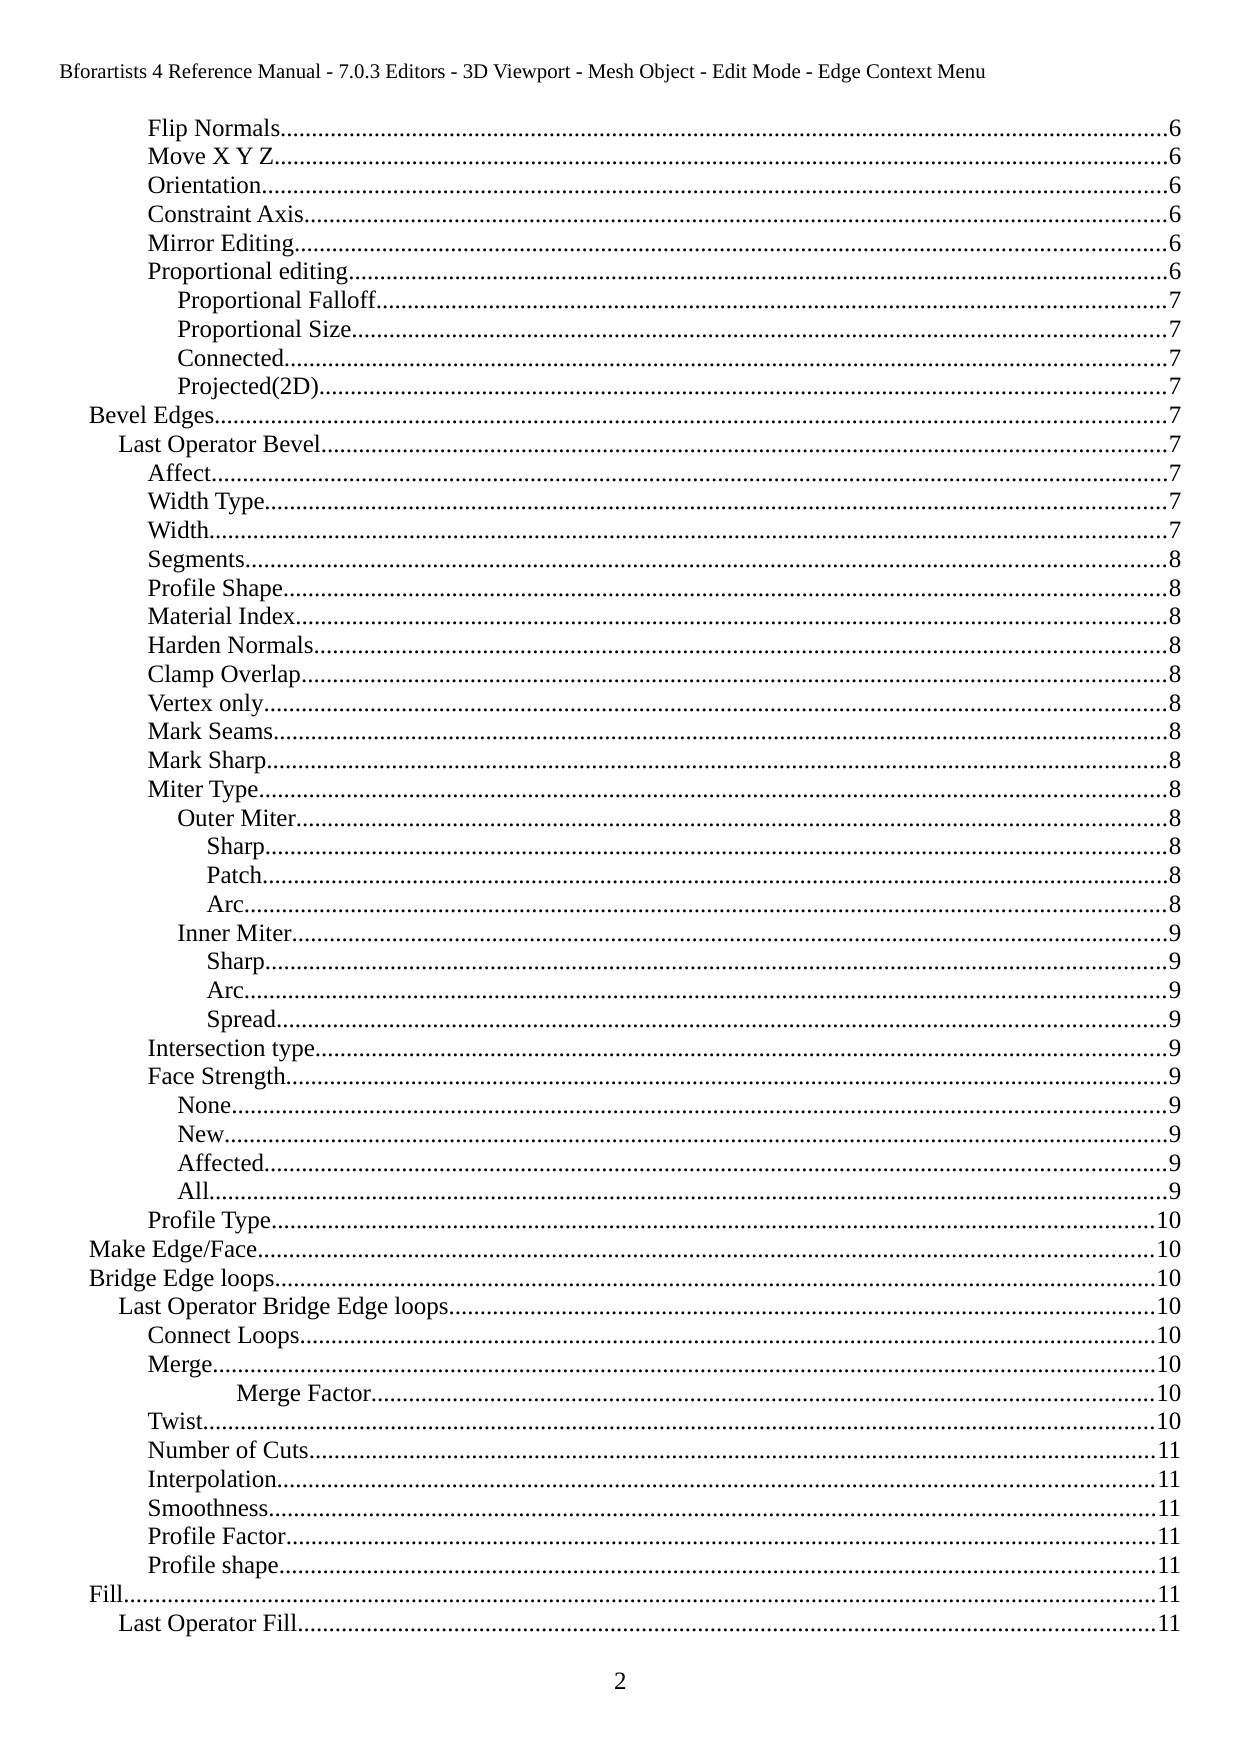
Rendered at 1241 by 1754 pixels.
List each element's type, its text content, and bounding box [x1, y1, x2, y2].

text Proportional Falloff 7 [177, 285, 1181, 314]
text Proportional Size 7 [177, 314, 1181, 343]
text Material Index 8 [147, 601, 1181, 630]
text Profile Shape 8 [147, 573, 1181, 601]
text Spread 9 [206, 1004, 1181, 1033]
text Intersection type 9 [147, 1033, 1181, 1061]
text Arc 8 [206, 889, 1181, 918]
text Last Operator Fill 11 [118, 1608, 1181, 1636]
text Segments 8 [147, 544, 1181, 573]
text Number of Cuts 11 [147, 1435, 1181, 1464]
text None 9 [177, 1090, 1181, 1119]
text Outer Miter 8 [177, 803, 1181, 831]
text Affect 7 [147, 458, 1181, 486]
text Merge 10 [147, 1349, 1181, 1378]
text Sharp 8 [206, 831, 1181, 860]
text Sharp 9 [206, 946, 1181, 975]
text Patch 8 [206, 860, 1181, 889]
text Projected(2D) 7 [177, 371, 1181, 400]
text Fill 11 [88, 1579, 1181, 1608]
text Merge Factor 10 [236, 1378, 1181, 1406]
text Width 7 [147, 515, 1181, 544]
text Mirror Editing 6 [147, 228, 1181, 256]
text Miter Type 8 [147, 774, 1181, 803]
text Vertex only 8 [147, 688, 1181, 716]
text Mark Seams 8 [147, 716, 1181, 745]
text Mark Sharp 8 [147, 745, 1181, 774]
text Twist 10 [147, 1406, 1181, 1435]
text All 9 [177, 1176, 1181, 1205]
text Arc 9 [206, 975, 1181, 1004]
text Move X Y Z 6 [147, 141, 1181, 170]
text Harden Normals 8 [147, 630, 1181, 659]
text Profile shape 11 [147, 1550, 1181, 1579]
text Bridge Edge loops 10 [88, 1263, 1181, 1291]
text Interpolation 11 [147, 1464, 1181, 1493]
text Orientation 6 [147, 170, 1181, 199]
text Inner Miter 9 [177, 918, 1181, 946]
text Connected 7 [177, 343, 1181, 371]
text Profile Type 10 [147, 1205, 1181, 1234]
text Last Operator Bridge Edge loops 10 [118, 1291, 1181, 1320]
text Proportional editing 6 [147, 256, 1181, 285]
text Last Operator Bevel 7 [118, 429, 1181, 458]
text Smoothness 11 [147, 1493, 1181, 1521]
text Width Type 7 [147, 486, 1181, 515]
text Connect Loops 10 [147, 1320, 1181, 1349]
text Flip Normals 6 [147, 113, 1181, 141]
text Face Strength 9 [147, 1061, 1181, 1090]
text Affected 9 [177, 1148, 1181, 1176]
text Bevel Edges 7 [88, 400, 1181, 429]
text Clamp Overlap 8 [147, 659, 1181, 688]
text Profile Factor 11 [147, 1521, 1181, 1550]
text Make Edge/Face 10 [88, 1234, 1181, 1263]
text New 9 [177, 1119, 1181, 1148]
text Constraint Axis 6 [147, 199, 1181, 228]
